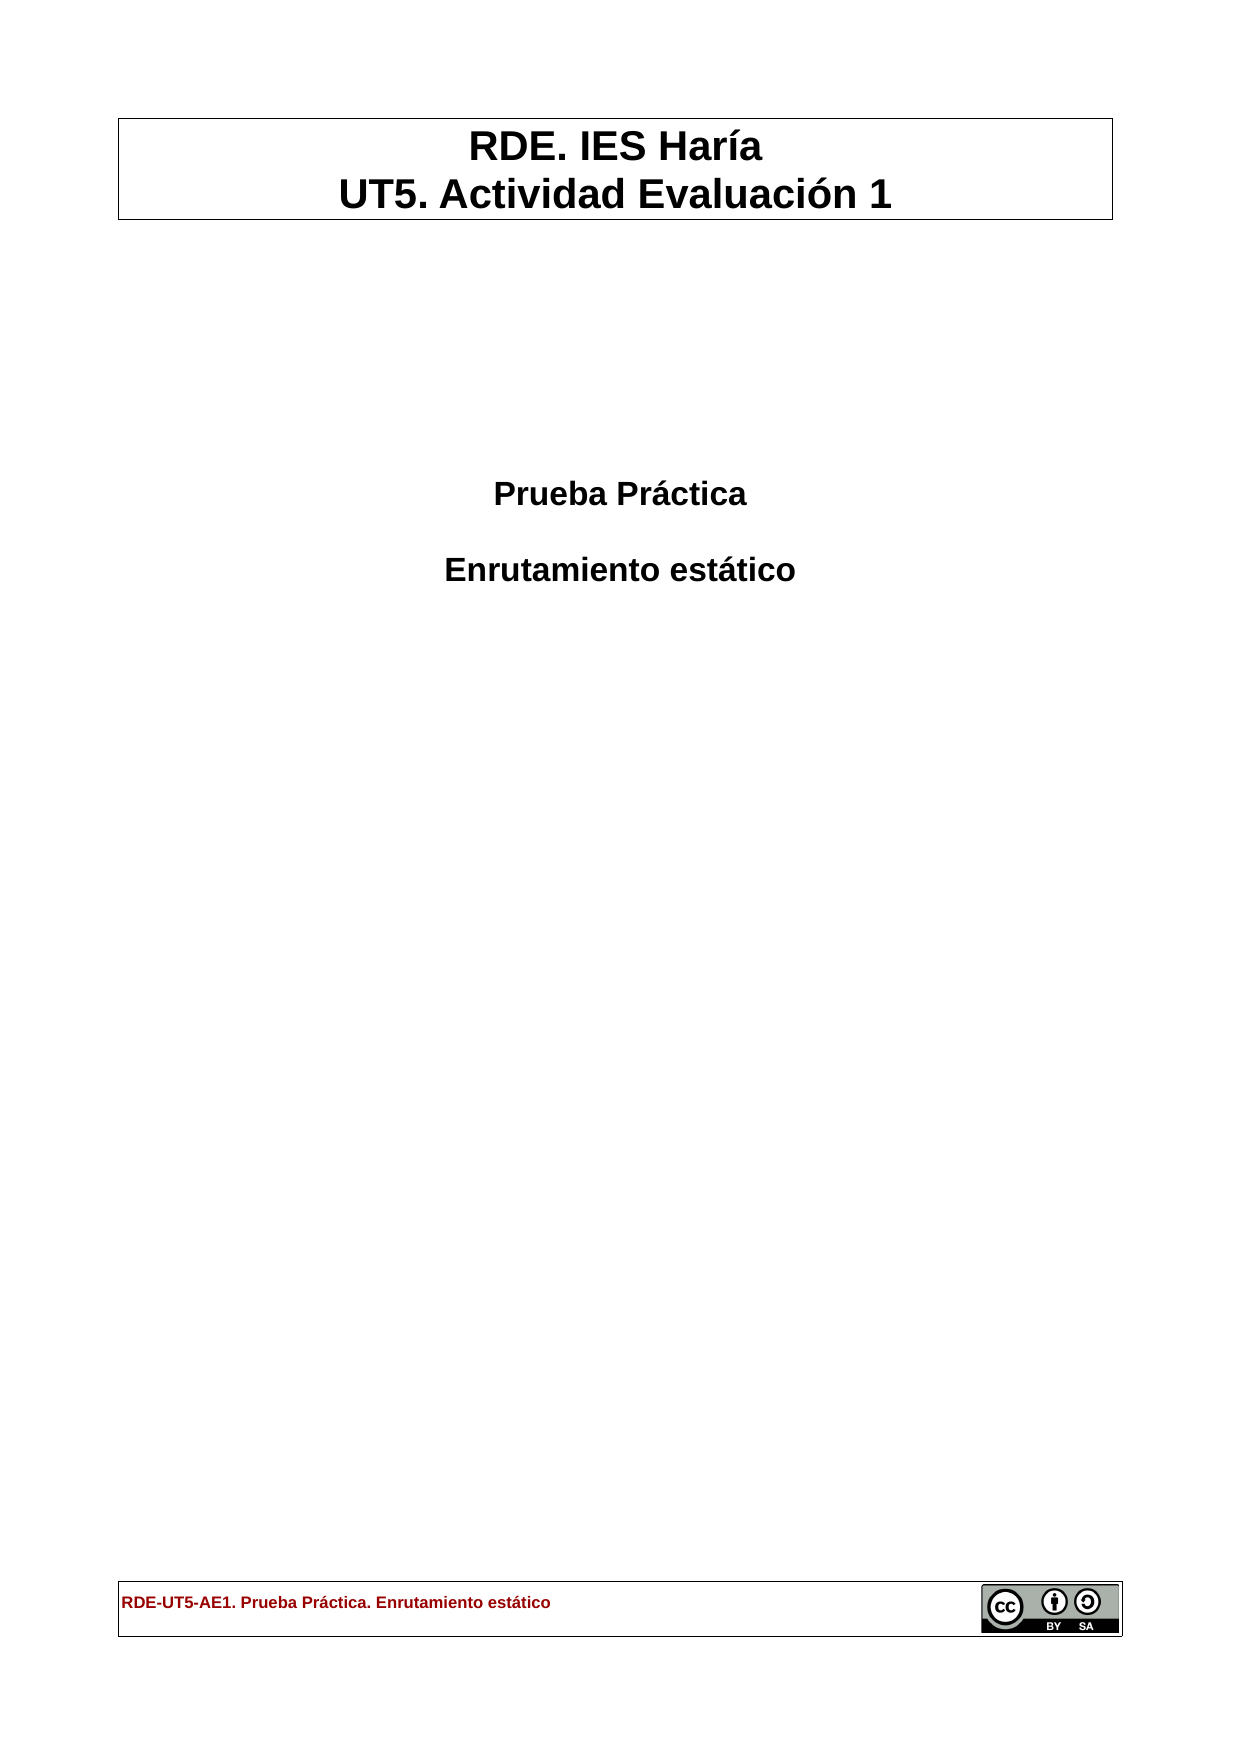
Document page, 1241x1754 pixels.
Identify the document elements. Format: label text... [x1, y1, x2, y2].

subtitle Enrutamiento estático [118, 550, 1122, 588]
picture [981, 1584, 1119, 1633]
text UT5. Actividad Evaluación 1 [119, 166, 1112, 219]
text RDE. IES Haría [119, 119, 1112, 166]
subtitle Prueba Práctica [118, 474, 1122, 512]
